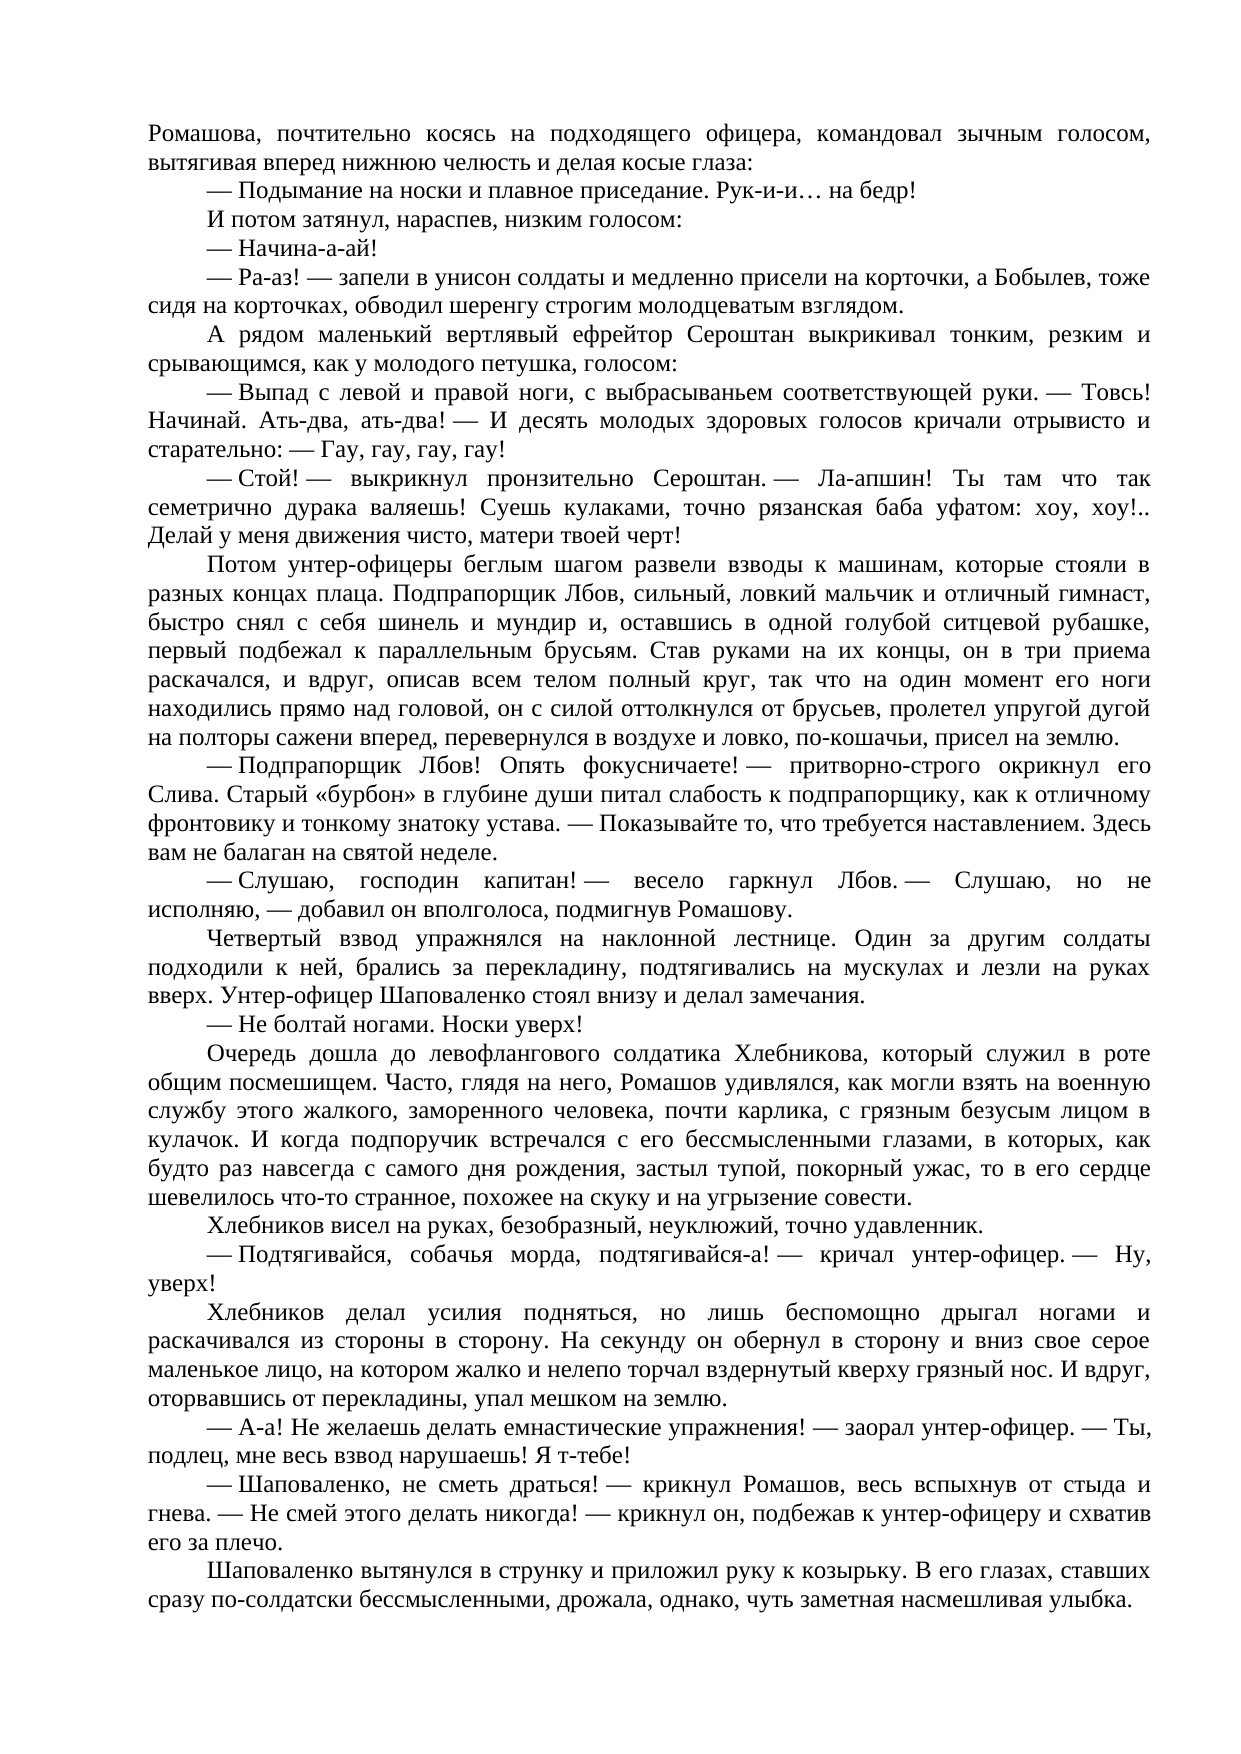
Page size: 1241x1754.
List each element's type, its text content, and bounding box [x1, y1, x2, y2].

text Очередь дошла до левофлангового солдатика Хлебникова, который служил в роте общим посмешищем. Часто, глядя на него, Ромашов удивлялся, как могли взять на военную службу этого жалкого, заморенного человека, почти карлика, с грязным безусым лицом в кулачок. И когда подпоручик встречался с его бессмысленными глазами, в которых, как будто раз навсегда с самого дня рождения, застыл тупой, покорный ужас, то в его сердце шевелилось что-то странное, похожее на скуку и на угрызение совести. [148, 1038, 1152, 1211]
text И потом затянул, нараспев, низким голосом: [148, 204, 1152, 233]
text — Стой! — выкрикнул пронзительно Сероштан. — Ла-апшин! Ты там что так семетрично дурака валяешь! Суешь кулаками, точно рязанская баба уфатом: хоу, хоу!.. Делай у меня движения чисто, матери твоей черт! [148, 463, 1152, 549]
text — Не болтай ногами. Носки уверх! [148, 1009, 1152, 1038]
text — А-а! Не желаешь делать емнастические упражнения! — заорал унтер-офицер. — Ты, подлец, мне весь взвод нарушаешь! Я т-тебе! [148, 1412, 1152, 1469]
text Четвертый взвод упражнялся на наклонной лестнице. Один за другим солдаты подходили к ней, брались за перекладину, подтягивались на мускулах и лезли на руках вверх. Унтер-офицер Шаповаленко стоял внизу и делал замечания. [148, 923, 1152, 1009]
text — Слушаю, господин капитан! — весело гаркнул Лбов. — Слушаю, но не исполняю, — добавил он вполголоса, подмигнув Ромашову. [148, 866, 1152, 923]
text — Выпад с левой и правой ноги, с выбрасываньем соответствующей руки. — Товсь! Начинай. Ать-два, ать-два! — И десять молодых здоровых голосов кричали отрывисто и старательно: — Гау, гау, гау, гау! [148, 377, 1152, 463]
text Хлебников делал усилия подняться, но лишь беспомощно дрыгал ногами и раскачивался из стороны в сторону. На секунду он обернул в сторону и вниз свое серое маленькое лицо, на котором жалко и нелепо торчал вздернутый кверху грязный нос. И вдруг, оторвавшись от перекладины, упал мешком на землю. [148, 1297, 1152, 1412]
text Ромашова, почтительно косясь на подходящего офицера, командовал зычным голосом, вытягивая вперед нижнюю челюсть и делая косые глаза: [148, 118, 1152, 176]
text А рядом маленький вертлявый ефрейтор Сероштан выкрикивал тонким, резким и срывающимся, как у молодого петушка, голосом: [148, 319, 1152, 377]
text Потом унтер-офицеры беглым шагом развели взводы к машинам, которые стояли в разных концах плаца. Подпрапорщик Лбов, сильный, ловкий мальчик и отличный гимнаст, быстро снял с себя шинель и мундир и, оставшись в одной голубой ситцевой рубашке, первый подбежал к параллельным брусьям. Став руками на их концы, он в три приема раскачался, и вдруг, описав всем телом полный круг, так что на один момент его ноги находились прямо над головой, он с силой оттолкнулся от брусьев, пролетел упругой дугой на полторы сажени вперед, перевернулся в воздухе и ловко, по-кошачьи, присел на землю. [148, 549, 1152, 751]
text — Подтягивайся, собачья морда, подтягивайся-а! — кричал унтер-офицер. — Ну, уверх! [148, 1239, 1152, 1297]
text — Подпрапорщик Лбов! Опять фокусничаете! — притворно-строго окрикнул его Слива. Старый «бурбон» в глубине души питал слабость к подпрапорщику, как к отличному фронтовику и тонкому знатоку устава. — Показывайте то, что требуется наставлением. Здесь вам не балаган на святой неделе. [148, 751, 1152, 866]
text Хлебников висел на руках, безобразный, неуклюжий, точно удавленник. [148, 1211, 1152, 1239]
text — Шаповаленко, не сметь драться! — крикнул Ромашов, весь вспыхнув от стыда и гнева. — Не смей этого делать никогда! — крикнул он, подбежав к унтер-офицеру и схватив его за плечо. [148, 1469, 1152, 1556]
text — Начина-а-ай! [148, 233, 1152, 262]
text Шаповаленко вытянулся в струнку и приложил руку к козырьку. В его глазах, ставших сразу по-солдатски бессмысленными, дрожала, однако, чуть заметная насмешливая улыбка. [148, 1556, 1152, 1613]
text — Ра-аз! — запели в унисон солдаты и медленно присели на корточки, а Бобылев, тоже сидя на корточках, обводил шеренгу строгим молодцеватым взглядом. [148, 262, 1152, 319]
text — Подымание на носки и плавное приседание. Рук-и-и… на бедр! [148, 176, 1152, 204]
